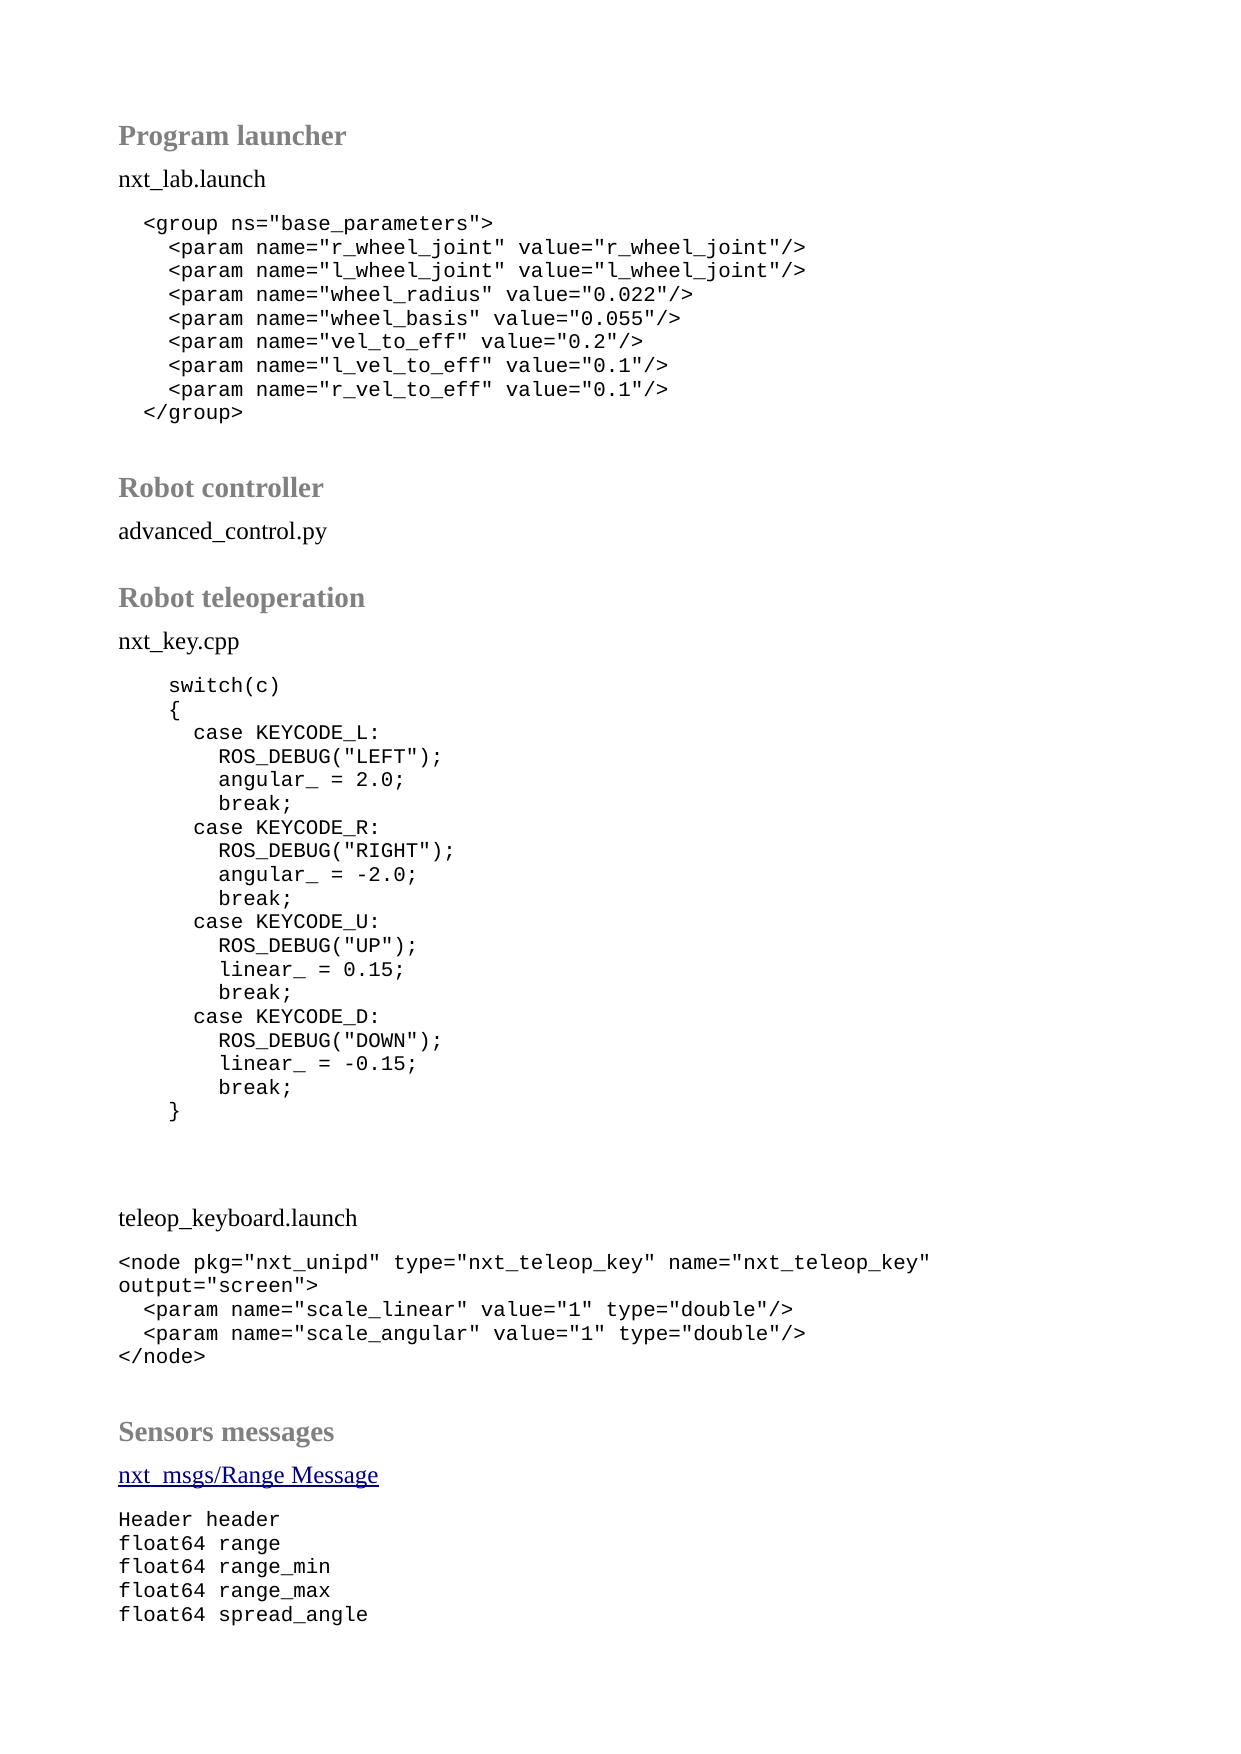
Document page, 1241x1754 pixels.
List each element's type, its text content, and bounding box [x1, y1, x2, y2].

text float64 spread_angle [118, 1604, 1122, 1627]
text float64 range_min [118, 1556, 1122, 1580]
subtitle Robot teleoperation [118, 580, 1122, 613]
text <param name="scale_linear" value="1" type="double"/> [118, 1299, 1122, 1323]
text advanced_control.py [118, 516, 1122, 545]
text float64 range [118, 1533, 1122, 1556]
text } [118, 1101, 1122, 1124]
text { [118, 698, 1122, 722]
text <param name="l_wheel_joint" value="l_wheel_joint"/> [118, 261, 1122, 284]
text break; [118, 793, 1122, 817]
text teleop_keyboard.launch [118, 1203, 1122, 1231]
text float64 range_max [118, 1580, 1122, 1604]
text </node> [118, 1346, 1122, 1370]
text case KEYCODE_D: [118, 1006, 1122, 1029]
text <param name="vel_to_eff" value="0.2"/> [118, 331, 1122, 355]
text break; [118, 1077, 1122, 1101]
subtitle Robot controller [118, 470, 1122, 504]
text <node pkg="nxt_unipd" type="nxt_teleop_key" name="nxt_teleop_key" output="screen"> [118, 1252, 1122, 1299]
text case KEYCODE_L: [118, 722, 1122, 746]
text ROS_DEBUG("LEFT"); [118, 746, 1122, 769]
text case KEYCODE_U: [118, 911, 1122, 935]
text ROS_DEBUG("DOWN"); [118, 1029, 1122, 1053]
text <param name="r_wheel_joint" value="r_wheel_joint"/> [118, 237, 1122, 261]
text <param name="r_vel_to_eff" value="0.1"/> [118, 379, 1122, 402]
text <param name="l_vel_to_eff" value="0.1"/> [118, 355, 1122, 379]
text angular_ = -2.0; [118, 864, 1122, 888]
text ROS_DEBUG("UP"); [118, 935, 1122, 959]
text nxt_key.cpp [118, 626, 1122, 654]
text <param name="wheel_radius" value="0.022"/> [118, 284, 1122, 308]
text <group ns="base_parameters"> [118, 213, 1122, 237]
text <param name="scale_angular" value="1" type="double"/> [118, 1323, 1122, 1346]
subtitle Program launcher [118, 118, 1122, 152]
text <param name="wheel_basis" value="0.055"/> [118, 308, 1122, 331]
text break; [118, 888, 1122, 911]
subtitle Sensors messages [118, 1414, 1122, 1448]
text case KEYCODE_R: [118, 817, 1122, 840]
text Header header [118, 1509, 1122, 1533]
text linear_ = -0.15; [118, 1053, 1122, 1077]
text switch(c) [118, 675, 1122, 698]
text ROS_DEBUG("RIGHT"); [118, 840, 1122, 864]
text linear_ = 0.15; [118, 959, 1122, 982]
text </group> [118, 402, 1122, 426]
text angular_ = 2.0; [118, 769, 1122, 793]
text break; [118, 982, 1122, 1006]
text nxt_msgs/Range Message [118, 1460, 1122, 1489]
text nxt_lab.launch [118, 164, 1122, 193]
